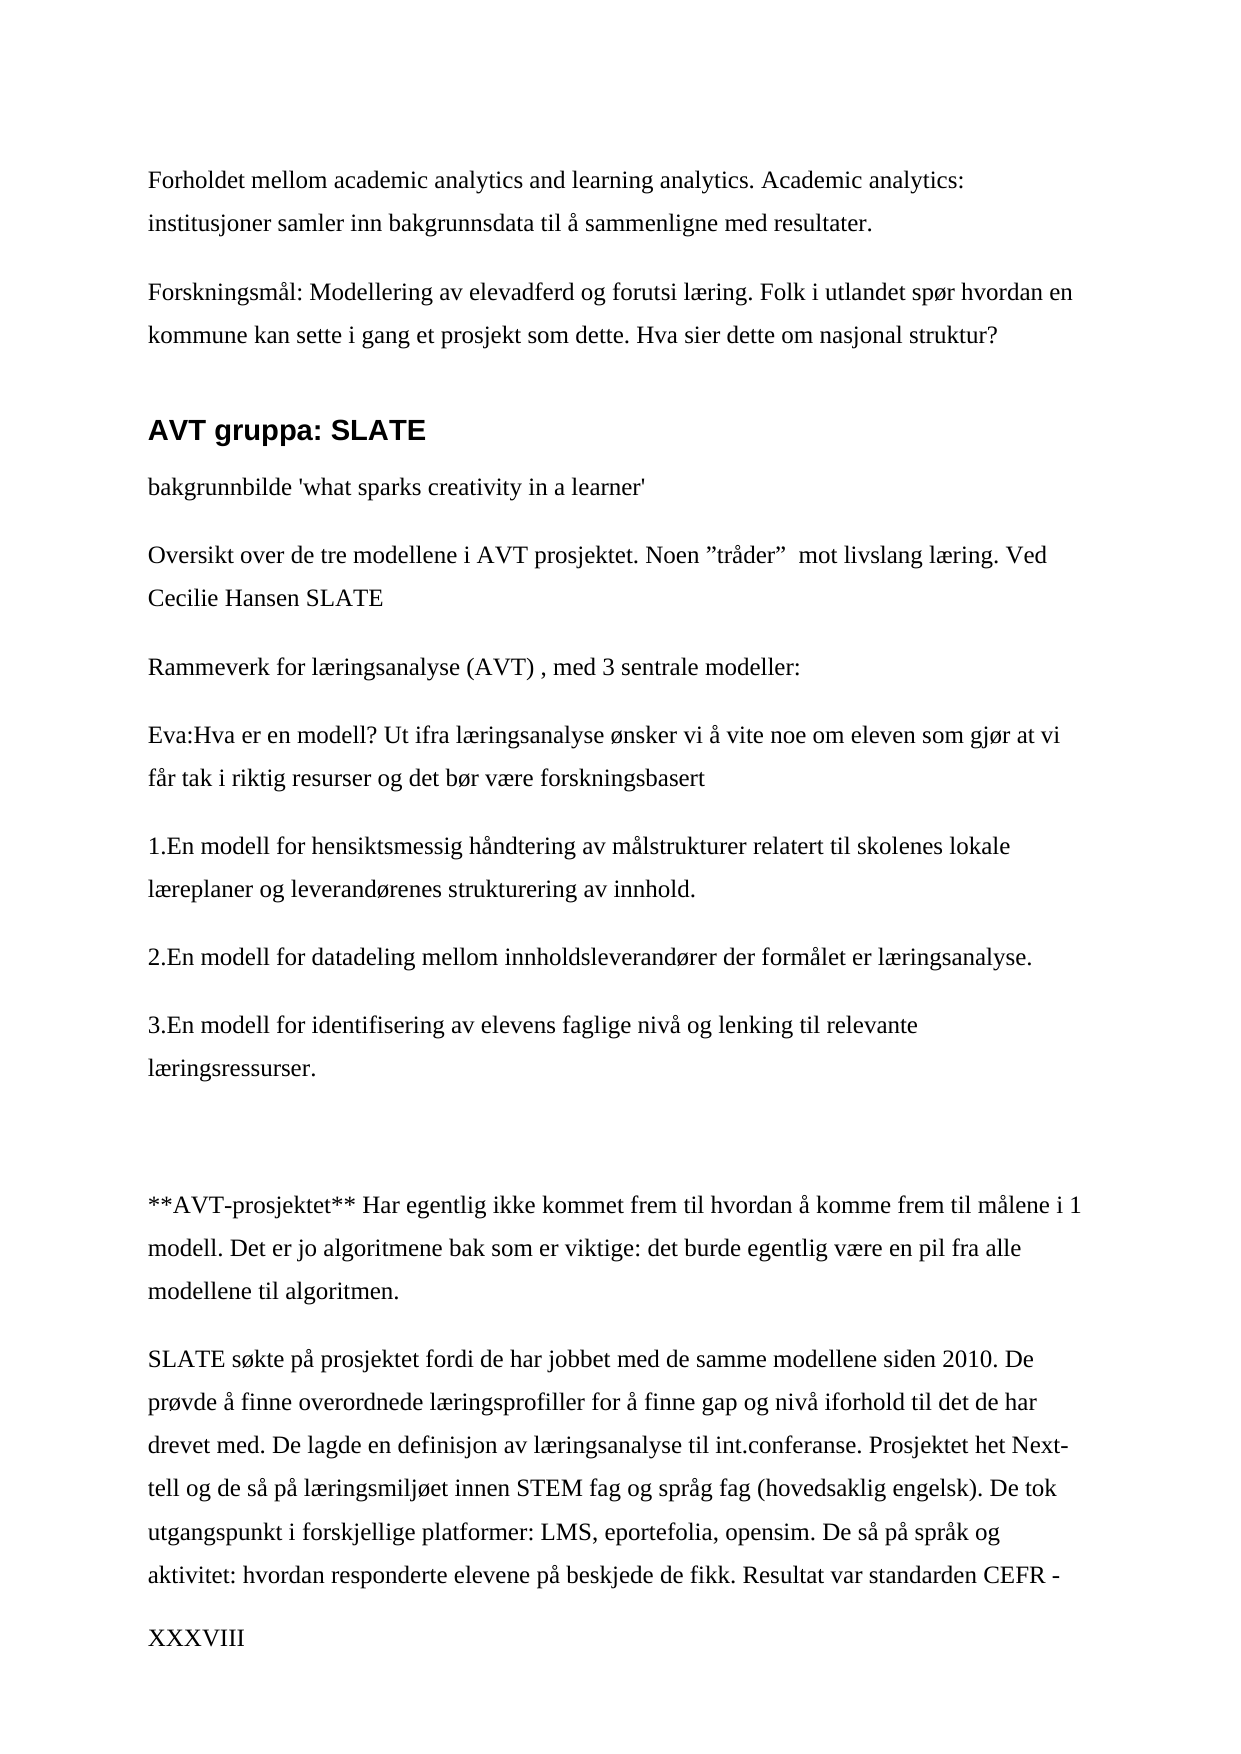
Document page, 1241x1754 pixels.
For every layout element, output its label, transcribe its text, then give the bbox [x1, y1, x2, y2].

text bakgrunnbilde 'what sparks creativity in a learner' [148, 472, 1092, 501]
text 1.En modell for hensiktsmessig håndtering av målstrukturer relatert til skolenes lokale læreplaner og leverandørenes strukturering av innhold. [148, 831, 1092, 903]
text Eva:Hva er en modell? Ut ifra læringsanalyse ønsker vi å vite noe om eleven som gjør at vi får tak i riktig resurser og det bør være forskningsbasert [148, 720, 1092, 792]
text Forskningsmål: Modellering av elevadferd og forutsi læring. Folk i utlandet spør hvordan en kommune kan sette i gang et prosjekt som dette. Hva sier dette om nasjonal struktur? [148, 277, 1092, 348]
subtitle AVT gruppa: SLATE [148, 413, 1092, 446]
text **AVT-prosjektet** Har egentlig ikke kommet frem til hvordan å komme frem til målene i 1 modell. Det er jo algoritmene bak som er viktige: det burde egentlig være en pil fra alle modellene til algoritmen. [148, 1190, 1092, 1305]
text 2.En modell for datadeling mellom innholdsleverandører der formålet er læringsanalyse. [148, 942, 1092, 971]
text Forholdet mellom academic analytics and learning analytics. Academic analytics: institusjoner samler inn bakgrunnsdata til å sammenligne med resultater. [148, 165, 1092, 237]
text Oversikt over de tre modellene i AVT prosjektet. Noen ”tråder” mot livslang læring. Ved Cecilie Hansen SLATE [148, 540, 1092, 612]
text Rammeverk for læringsanalyse (AVT) , med 3 sentrale modeller: [148, 652, 1092, 680]
text 3.En modell for identifisering av elevens faglige nivå og lenking til relevante læringsressurser. [148, 1010, 1092, 1082]
text SLATE søkte på prosjektet fordi de har jobbet med de samme modellene siden 2010. De prøvde å finne overordnede læringsprofiller for å finne gap og nivå iforhold til det de har drevet med. De lagde en definisjon av læringsanalyse til int.conferanse. Prosjektet het Next-tell og de så på læringsmiljøet innen STEM fag og språg fag (hovedsaklig engelsk). De tok utgangspunkt i forskjellige platformer: LMS, eportefolia, opensim. De så på språk og aktivitet: hvordan responderte elevene på beskjede de fikk. Resultat var standarden CEFR [148, 1344, 1092, 1588]
